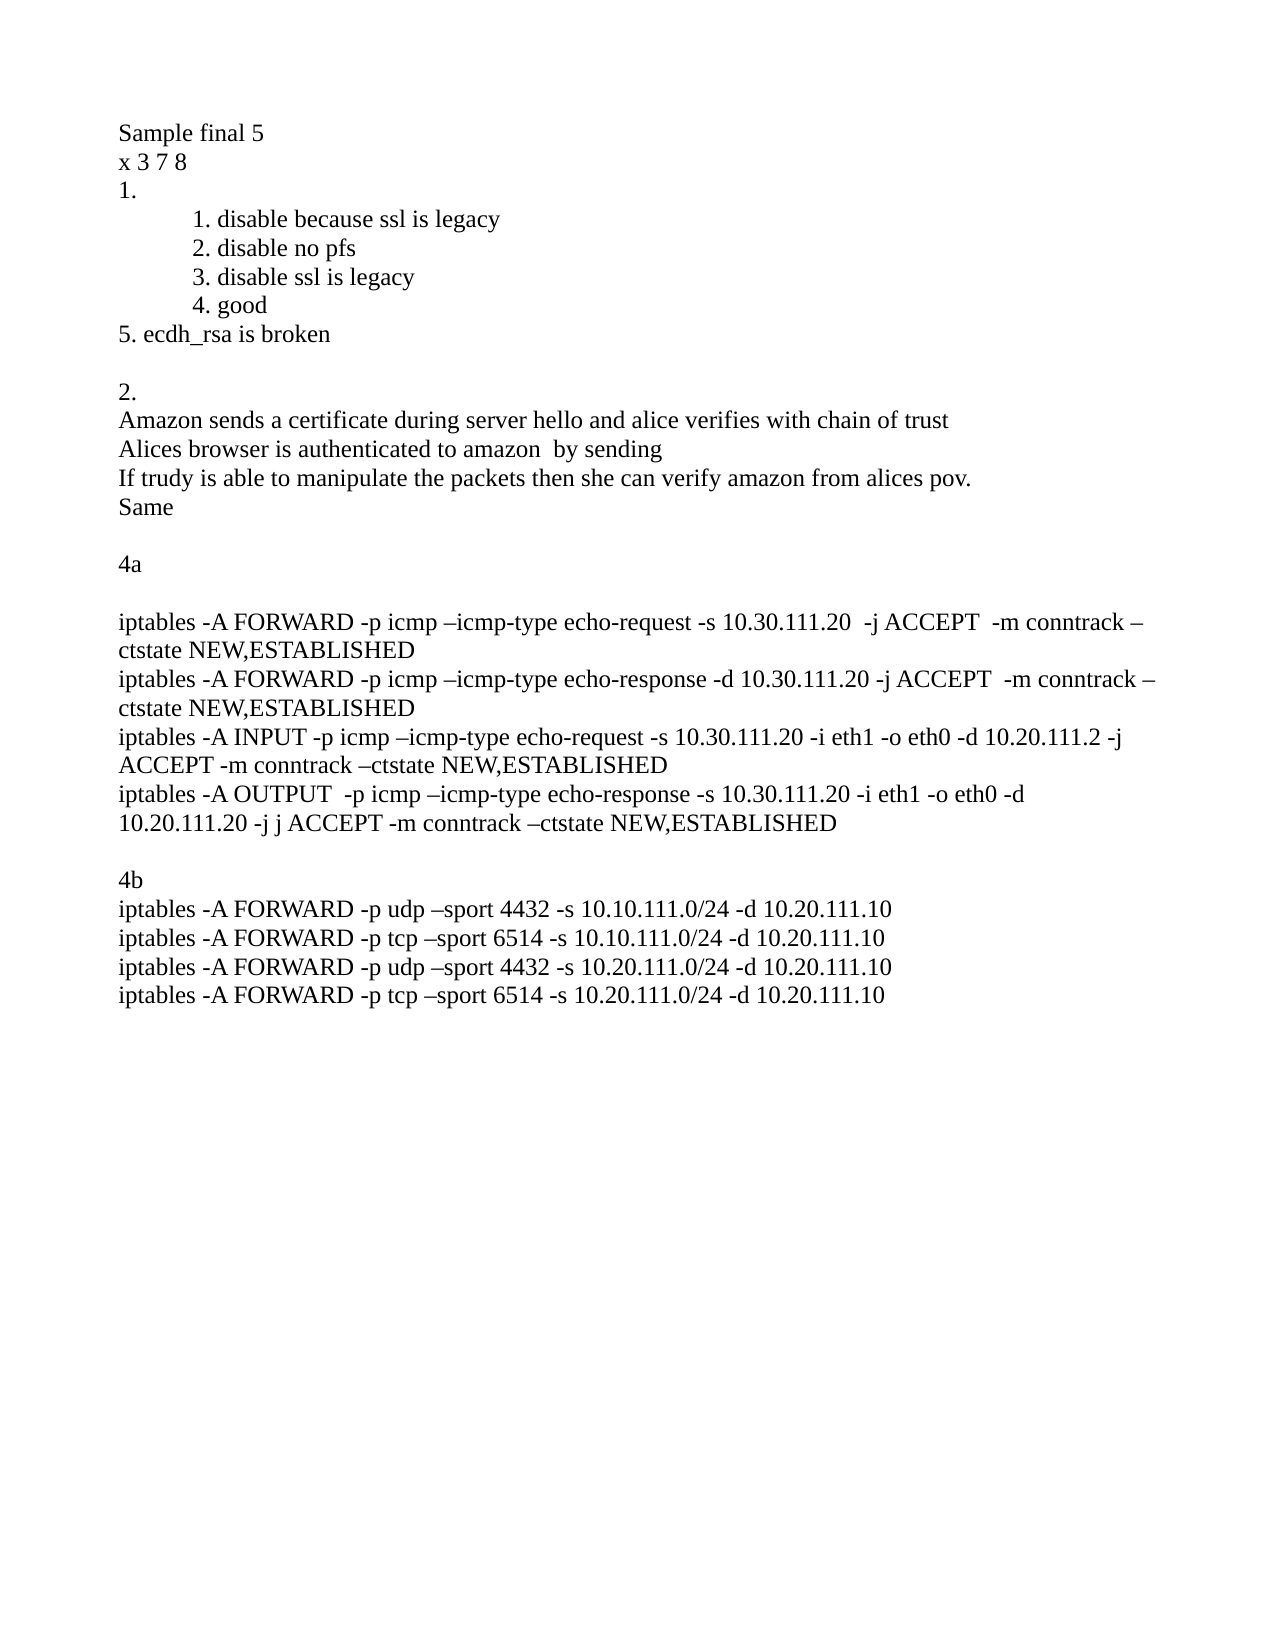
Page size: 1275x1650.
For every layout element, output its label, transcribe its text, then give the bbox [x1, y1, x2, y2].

text Sample final 5 [118, 118, 1157, 147]
text 4a [118, 549, 1157, 578]
text 2. [118, 377, 1157, 406]
text iptables -A FORWARD -p tcp –sport 6514 -s 10.20.111.0/24 -d 10.20.111.10 [118, 981, 1157, 1009]
text 1. [118, 176, 1157, 204]
text If trudy is able to manipulate the packets then she can verify amazon from alices pov. [118, 463, 1157, 492]
text Amazon sends a certificate during server hello and alice verifies with chain of trust [118, 406, 1157, 434]
text iptables -A FORWARD -p udp –sport 4432 -s 10.10.111.0/24 -d 10.20.111.10 [118, 894, 1157, 923]
text x 3 7 8 [118, 147, 1157, 176]
text iptables -A FORWARD -p udp –sport 4432 -s 10.20.111.0/24 -d 10.20.111.10 [118, 952, 1157, 981]
text 1. disable because ssl is legacy [118, 204, 1157, 233]
text iptables -A FORWARD -p tcp –sport 6514 -s 10.10.111.0/24 -d 10.20.111.10 [118, 923, 1157, 952]
text 4b [118, 866, 1157, 894]
text iptables -A FORWARD -p icmp –icmp-type echo-response -d 10.30.111.20 -j ACCEPT -m conntrack –ctstate NEW,ESTABLISHED [118, 664, 1157, 722]
text iptables -A FORWARD -p icmp –icmp-type echo-request -s 10.30.111.20 -j ACCEPT -m conntrack –ctstate NEW,ESTABLISHED [118, 607, 1157, 664]
text iptables -A INPUT -p icmp –icmp-type echo-request -s 10.30.111.20 -i eth1 -o eth0 -d 10.20.111.2 -j ACCEPT -m conntrack –ctstate NEW,ESTABLISHED [118, 722, 1157, 779]
text Same [118, 492, 1157, 521]
text 4. good [118, 291, 1157, 319]
text 2. disable no pfs [118, 233, 1157, 262]
text 3. disable ssl is legacy [118, 262, 1157, 291]
text iptables -A OUTPUT -p icmp –icmp-type echo-response -s 10.30.111.20 -i eth1 -o eth0 -d 10.20.111.20 -j j ACCEPT -m conntrack –ctstate NEW,ESTABLISHED [118, 779, 1157, 837]
text Alices browser is authenticated to amazon by sending [118, 434, 1157, 463]
text 5. ecdh_rsa is broken [118, 319, 1157, 348]
